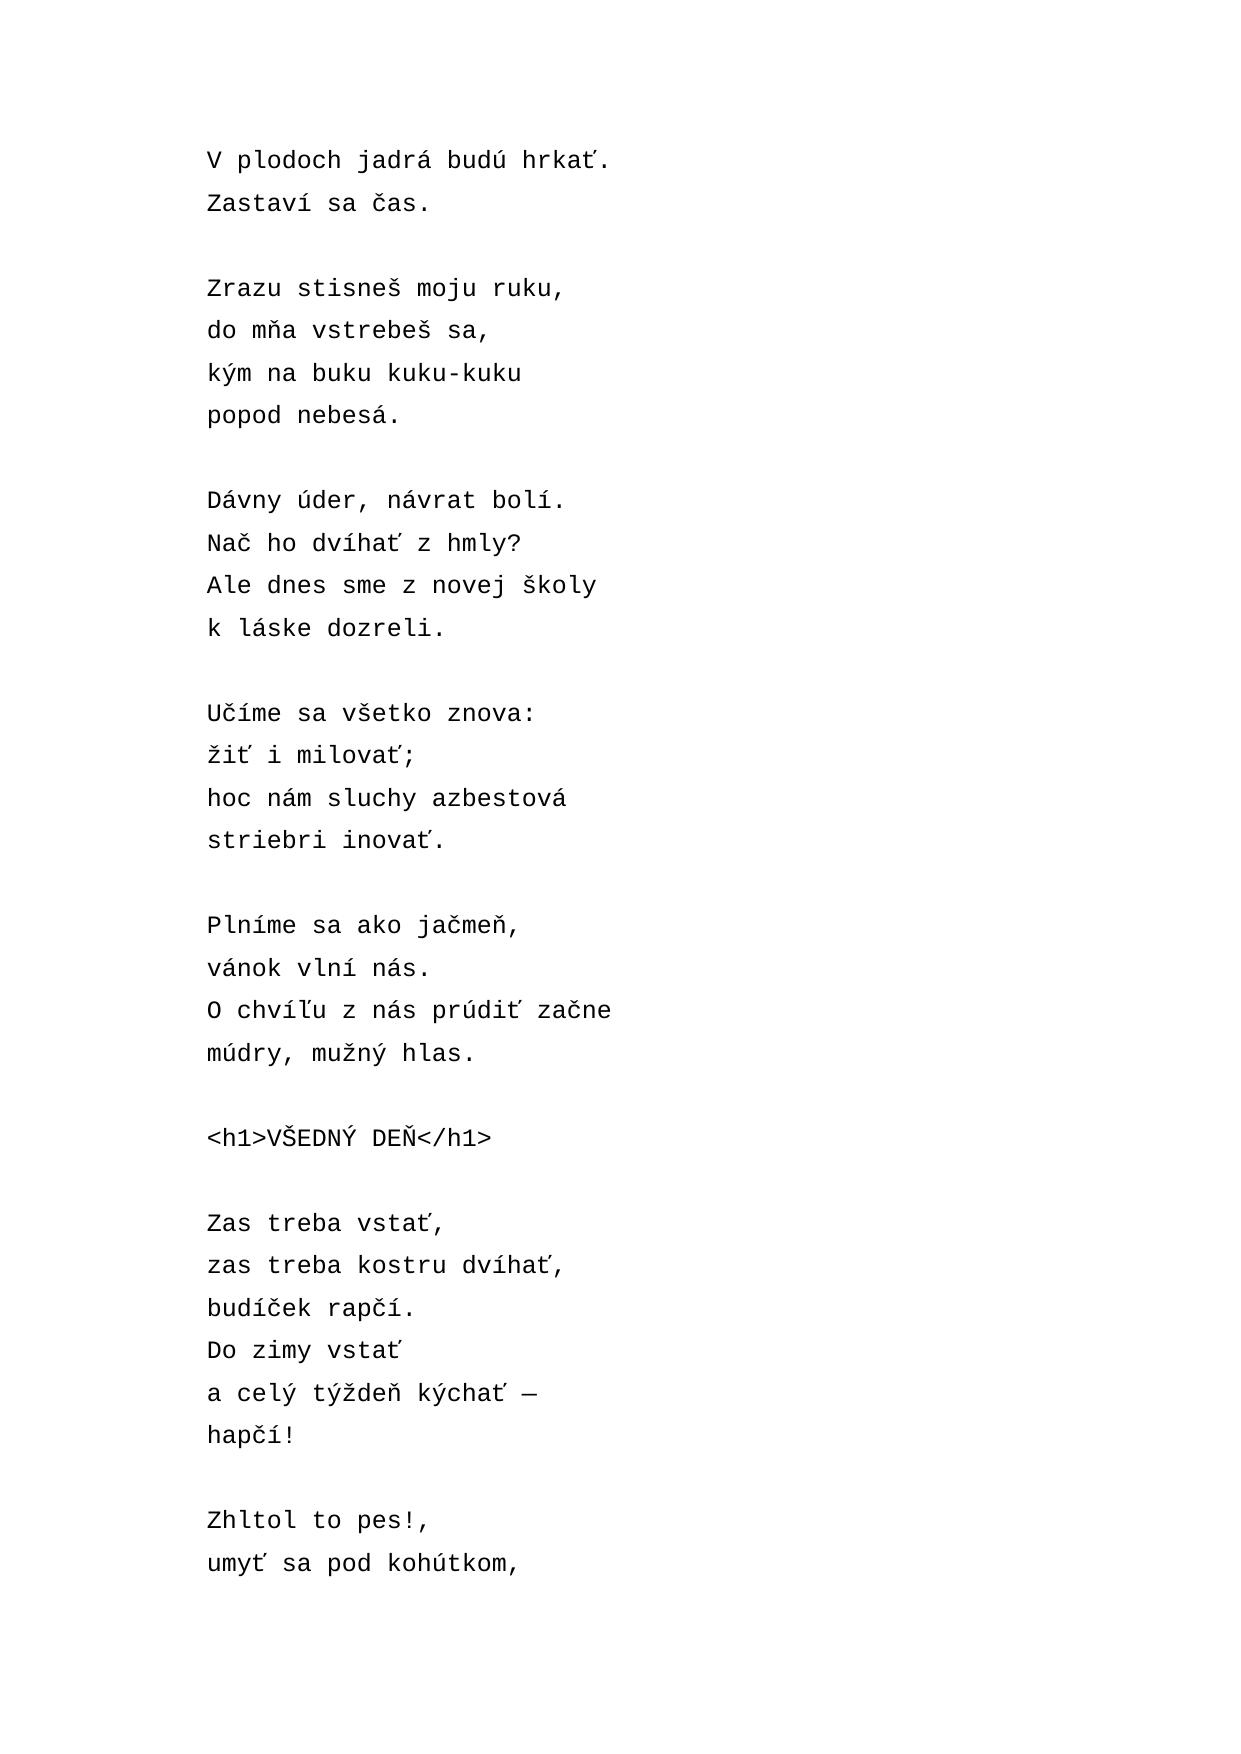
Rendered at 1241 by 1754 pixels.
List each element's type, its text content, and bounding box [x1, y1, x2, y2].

text a celý týždeň kýchať — [148, 1380, 1093, 1408]
text umyť sa pod kohútkom, [148, 1550, 1093, 1578]
text do mňa vstrebeš sa, [148, 318, 1093, 346]
text Plníme sa ako jačmeň, [148, 913, 1093, 941]
text V plodoch jadrá budú hrkať. [148, 148, 1093, 176]
text <h1>VŠEDNÝ DEŇ</h1> [148, 1125, 1093, 1153]
text žiť i milovať; [148, 743, 1093, 771]
text Nač ho dvíhať z hmly? [148, 530, 1093, 558]
text Zhltol to pes!, [148, 1508, 1093, 1536]
text budíček rapčí. [148, 1295, 1093, 1323]
text popod nebesá. [148, 403, 1093, 431]
text Zas treba vstať, [148, 1210, 1093, 1238]
text Zastaví sa čas. [148, 190, 1093, 218]
text Učíme sa všetko znova: [148, 700, 1093, 728]
text zas treba kostru dvíhať, [148, 1253, 1093, 1281]
text kým na buku kuku-kuku [148, 360, 1093, 388]
text O chvíľu z nás prúdiť začne [148, 998, 1093, 1026]
text hapčí! [148, 1423, 1093, 1451]
text múdry, mužný hlas. [148, 1040, 1093, 1068]
text k láske dozreli. [148, 615, 1093, 643]
text Ale dnes sme z novej školy [148, 573, 1093, 601]
text Dávny úder, návrat bolí. [148, 488, 1093, 516]
text striebri inovať. [148, 828, 1093, 856]
text vánok vlní nás. [148, 955, 1093, 983]
text hoc nám sluchy azbestová [148, 785, 1093, 813]
text Do zimy vstať [148, 1338, 1093, 1366]
text Zrazu stisneš moju ruku, [148, 275, 1093, 303]
